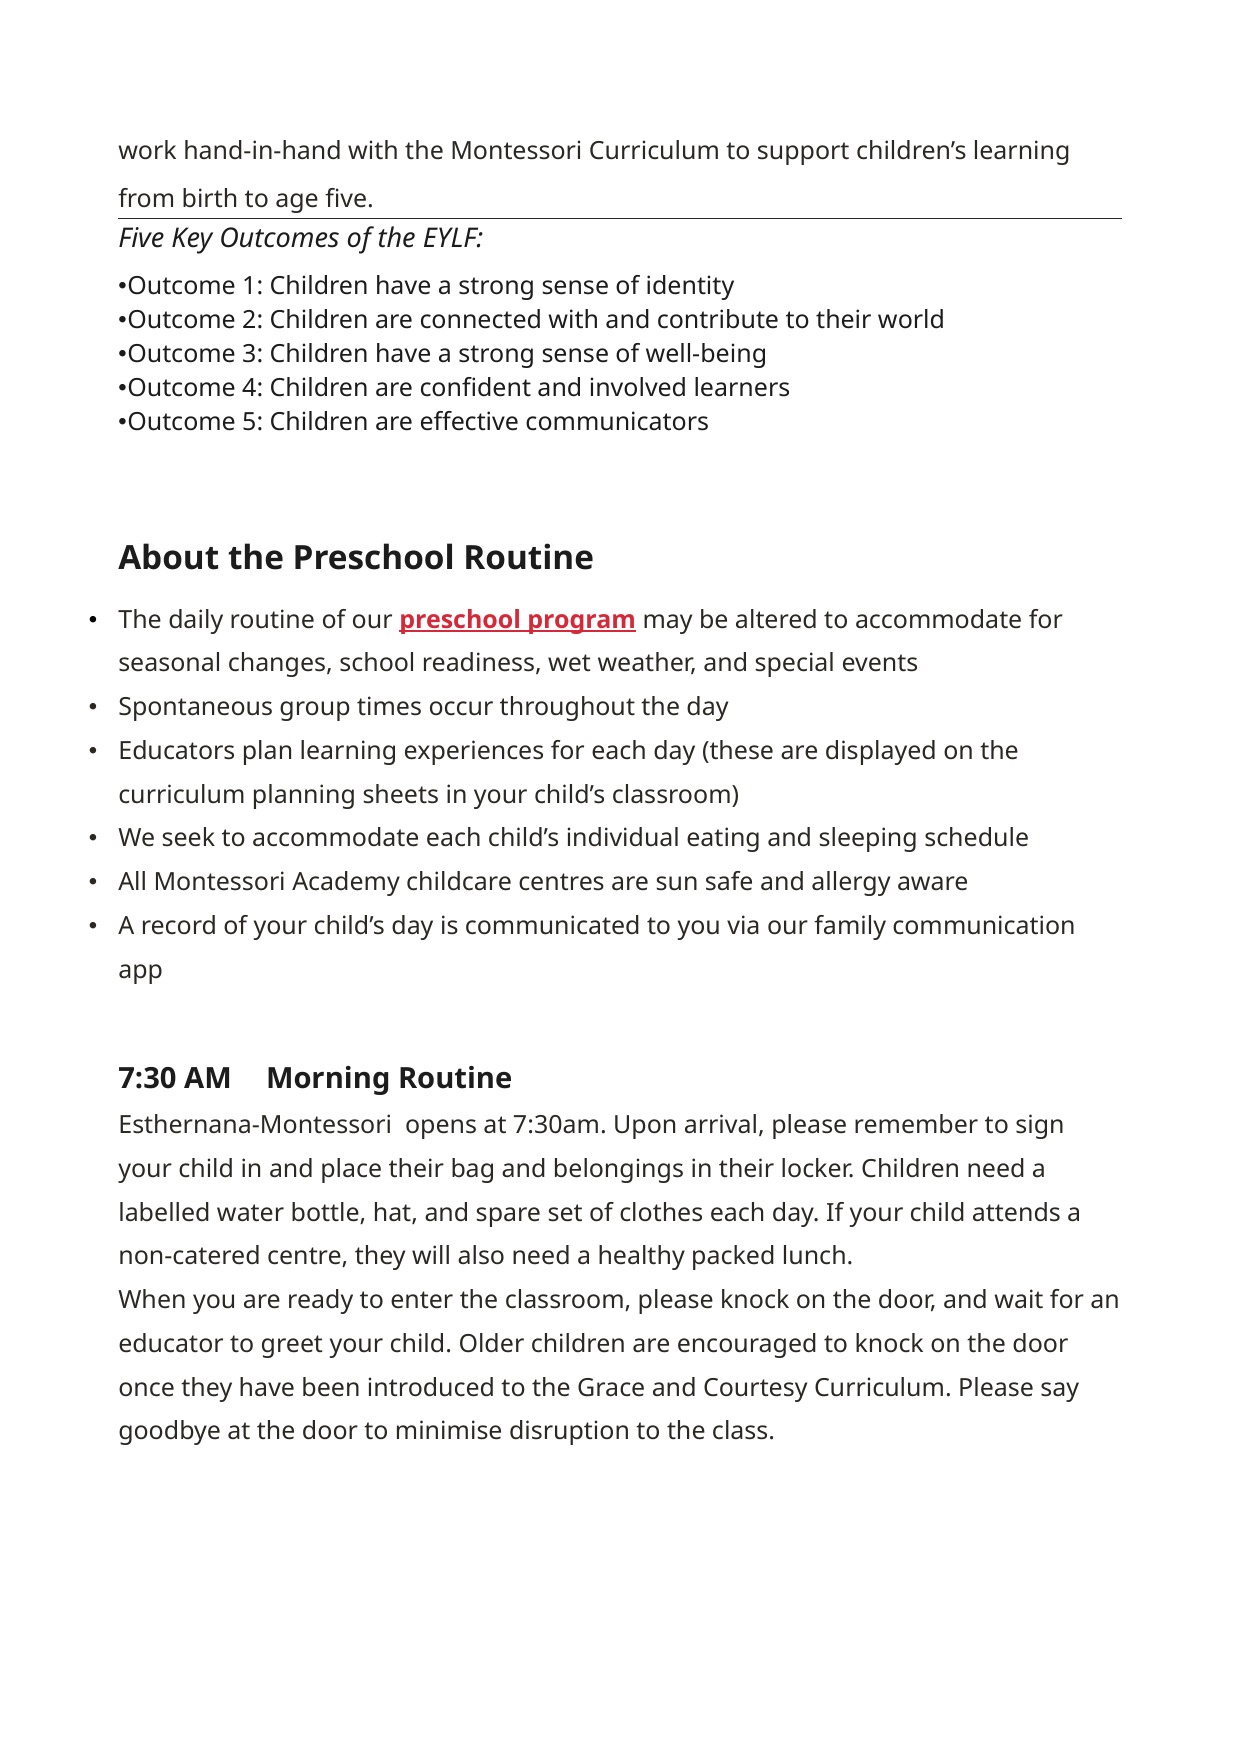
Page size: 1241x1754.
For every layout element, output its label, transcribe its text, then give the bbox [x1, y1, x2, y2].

list Outcome 3: Children have a strong sense of well-being [118, 336, 1122, 369]
text Five Key Outcomes of the EYLF: [118, 219, 1122, 255]
text work hand-in-hand with the Montessori Curriculum to support children’s learning from birth to age five. [118, 118, 1122, 218]
list The daily routine of our preschool program may be altered to accommodate for seasonal changes, school readiness, wet weather, and special events [118, 592, 1122, 679]
list We seek to accommodate each child’s individual eating and sleeping schedule [118, 810, 1122, 854]
text Esthernana-Montessori opens at 7:30am. Upon arrival, please remember to sign your child in and place their bag and belongings in their locker. Children need a labelled water bottle, hat, and spare set of clothes each day. If your child attends a non-catered centre, they will also need a healthy packed lunch. [118, 1097, 1122, 1272]
list Outcome 4: Children are confident and involved learners [118, 369, 1122, 404]
list A record of your child’s day is communicated to you via our family communication app [118, 898, 1122, 985]
subtitle About the Preschool Routine [118, 534, 1122, 579]
list Outcome 5: Children are effective communicators [118, 404, 1122, 438]
list Educators plan learning experiences for each day (these are displayed on the curriculum planning sheets in your child’s classroom) [118, 723, 1122, 810]
list Spontaneous group times occur throughout the day [118, 679, 1122, 723]
subtitle 7:30 AM Morning Routine [118, 1031, 1122, 1097]
text When you are ready to enter the classroom, please knock on the door, and wait for an educator to greet your child. Older children are encouraged to knock on the door once they have been introduced to the Grace and Courtesy Curriculum. Please say goodbye at the door to minimise disruption to the class. [118, 1272, 1122, 1447]
list Outcome 2: Children are connected with and contribute to their world [118, 301, 1122, 336]
list All Montessori Academy childcare centres are sun safe and allergy aware [118, 854, 1122, 898]
list Outcome 1: Children have a strong sense of identity [118, 267, 1122, 301]
